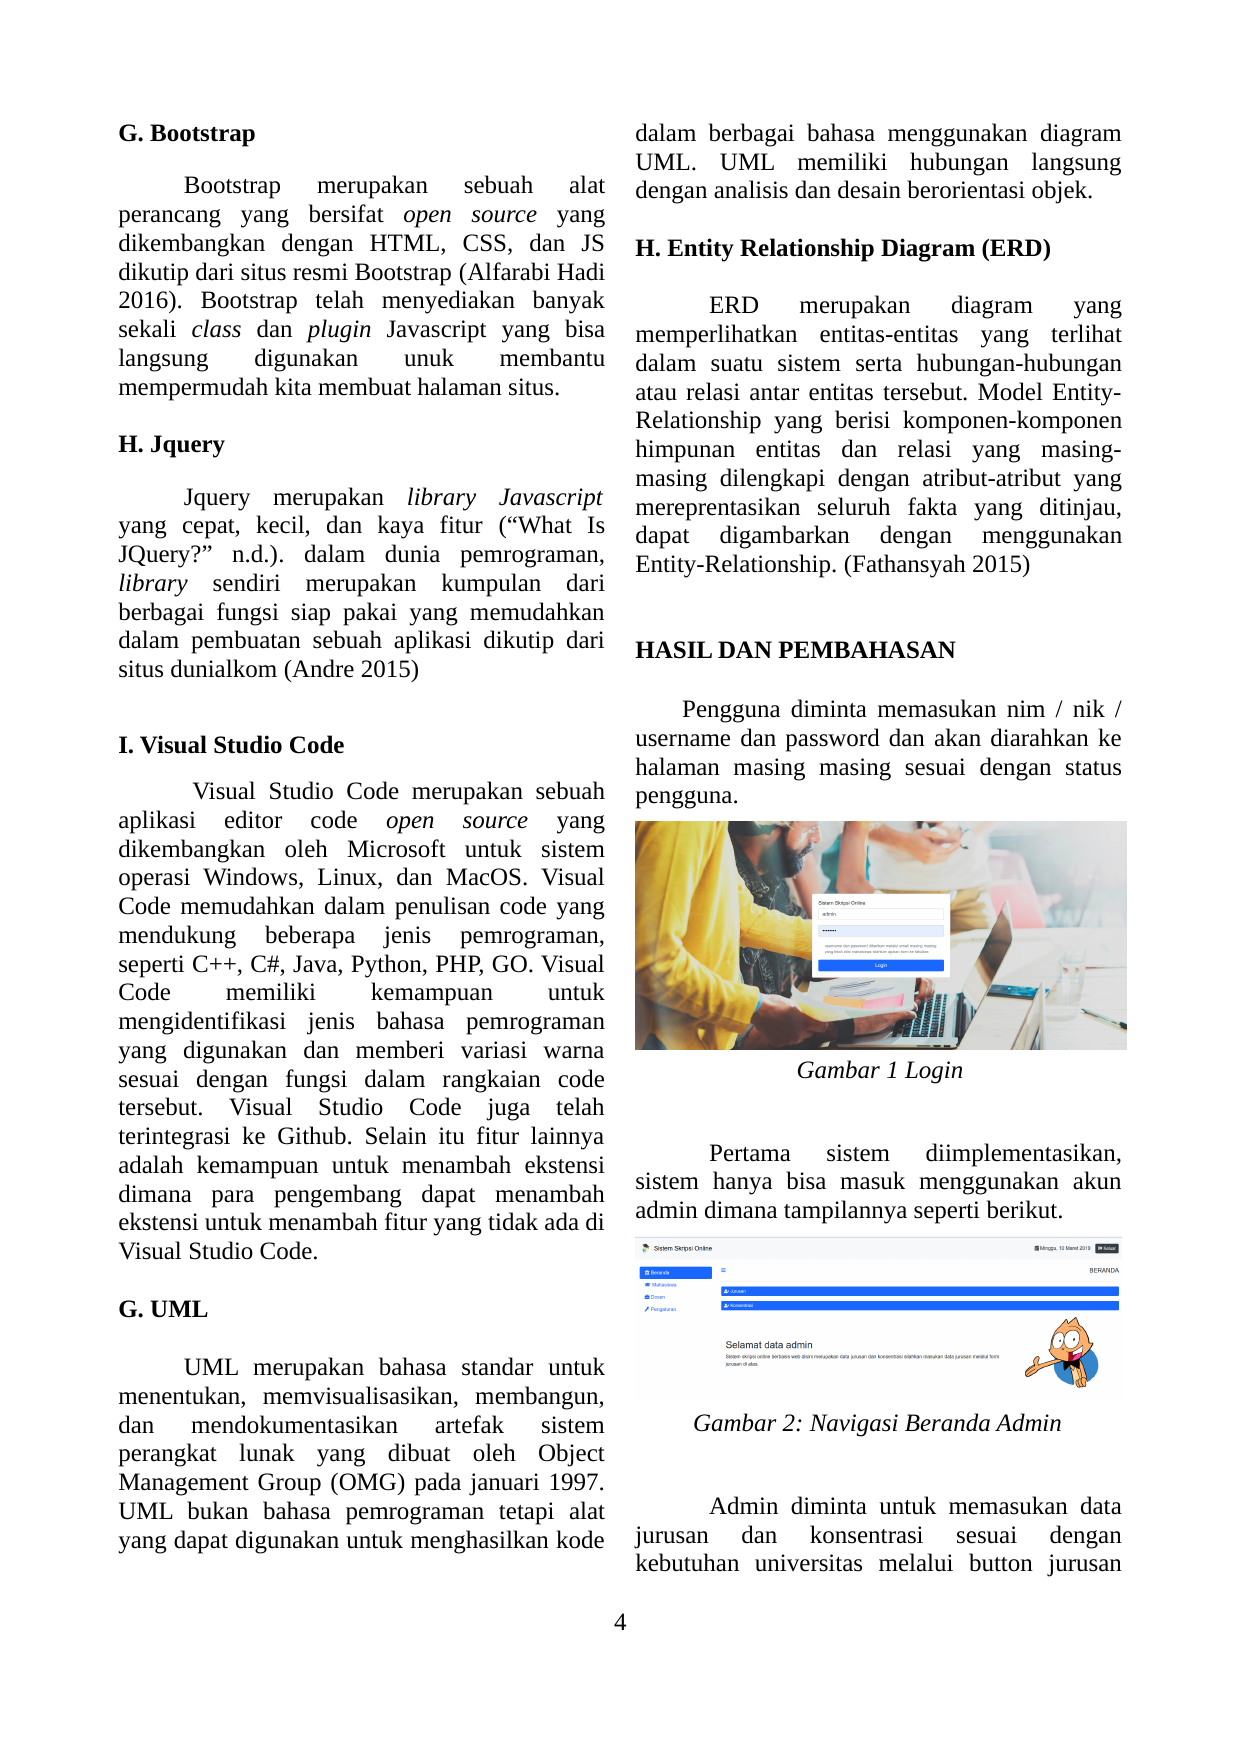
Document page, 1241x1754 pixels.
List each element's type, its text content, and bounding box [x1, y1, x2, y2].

text Jquery merupakan library Javascript yang cepat, kecil, dan kaya fitur (“What Is JQuery?” n.d.)⁠. dalam dunia pemrograman, library sendiri merupakan kumpulan dari berbagai fungsi siap pakai yang memudahkan dalam pembuatan sebuah aplikasi dikutip dari situs dunialkom (Andre 2015) [118, 482, 605, 683]
text Pengguna diminta memasukan nim / nik / username dan password dan akan diarahkan ke halaman masing masing sesuai dengan status pengguna. [635, 694, 1122, 809]
text G. UML [118, 1294, 605, 1322]
picture [635, 821, 1127, 1050]
text Visual Studio Code merupakan sebuah aplikasi editor code open source yang dikembangkan oleh Microsoft untuk sistem operasi Windows, Linux, dan MacOS. Visual Code memudahkan dalam penulisan code yang mendukung beberapa jenis pemrograman, seperti C++, C#, Java, Python, PHP, GO. Visual Code memiliki kemampuan untuk mengidentifikasi jenis bahasa pemrograman yang digunakan dan memberi variasi warna sesuai dengan fungsi dalam rangkaian code tersebut. Visual Studio Code juga telah terintegrasi ke Github. Selain itu fitur lainnya adalah kemampuan untuk menambah ekstensi dimana para pengembang dapat menambah ekstensi untuk menambah fitur yang tidak ada di Visual Studio Code. [118, 776, 605, 1265]
text Gambar 2: Navigasi Beranda Admin [635, 1403, 1122, 1437]
text [635, 809, 1127, 821]
text I. Visual Studio Code [118, 730, 605, 758]
list Bootstrap merupakan sebuah alat perancang yang bersifat open source yang dikembangkan dengan HTML, CSS, dan JS dikutip dari situs resmi Bootstrap (Alfarabi Hadi 2016)⁠. Bootstrap telah menyediakan banyak sekali class dan plugin Javascript yang bisa langsung digunakan unuk membantu mempermudah kita membuat halaman situs. [118, 171, 605, 401]
text G. Bootstrap [118, 118, 605, 147]
list HASIL DAN PEMBAHASAN [635, 636, 1122, 664]
list ERD merupakan diagram yang memperlihatkan entitas-entitas yang terlihat dalam suatu sistem serta hubungan-hubungan atau relasi antar entitas tersebut. Model Entity-Relationship yang berisi komponen-komponen himpunan entitas dan relasi yang masing-masing dilengkapi dengan atribut-atribut yang mereprentasikan seluruh fakta yang ditinjau, dapat digambarkan dengan menggunakan Entity-Relationship. (Fathansyah 2015) [635, 291, 1122, 578]
text Admin diminta untuk memasukan data jurusan dan konsentrasi sesuai dengan kebutuhan universitas melalui button jurusan [635, 1491, 1122, 1577]
text Gambar 1 Login [635, 1050, 1127, 1084]
picture [635, 1236, 1123, 1403]
list H. Entity Relationship Diagram (ERD) [635, 233, 1122, 262]
list dalam berbagai bahasa menggunakan diagram UML. UML memiliki hubungan langsung dengan analisis dan desain berorientasi objek. [635, 118, 1122, 204]
list H. Jquery [118, 429, 605, 458]
text Pertama sistem diimplementasikan, sistem hanya bisa masuk menggunakan akun admin dimana tampilannya seperti berikut. [635, 1084, 1127, 1224]
list UML merupakan bahasa standar untuk menentukan, memvisualisasikan, membangun, dan mendokumentasikan artefak sistem perangkat lunak yang dibuat oleh Object Management Group (OMG) pada januari 1997. UML bukan bahasa pemrograman tetapi alat yang dapat digunakan untuk menghasilkan kode [118, 1352, 605, 1553]
